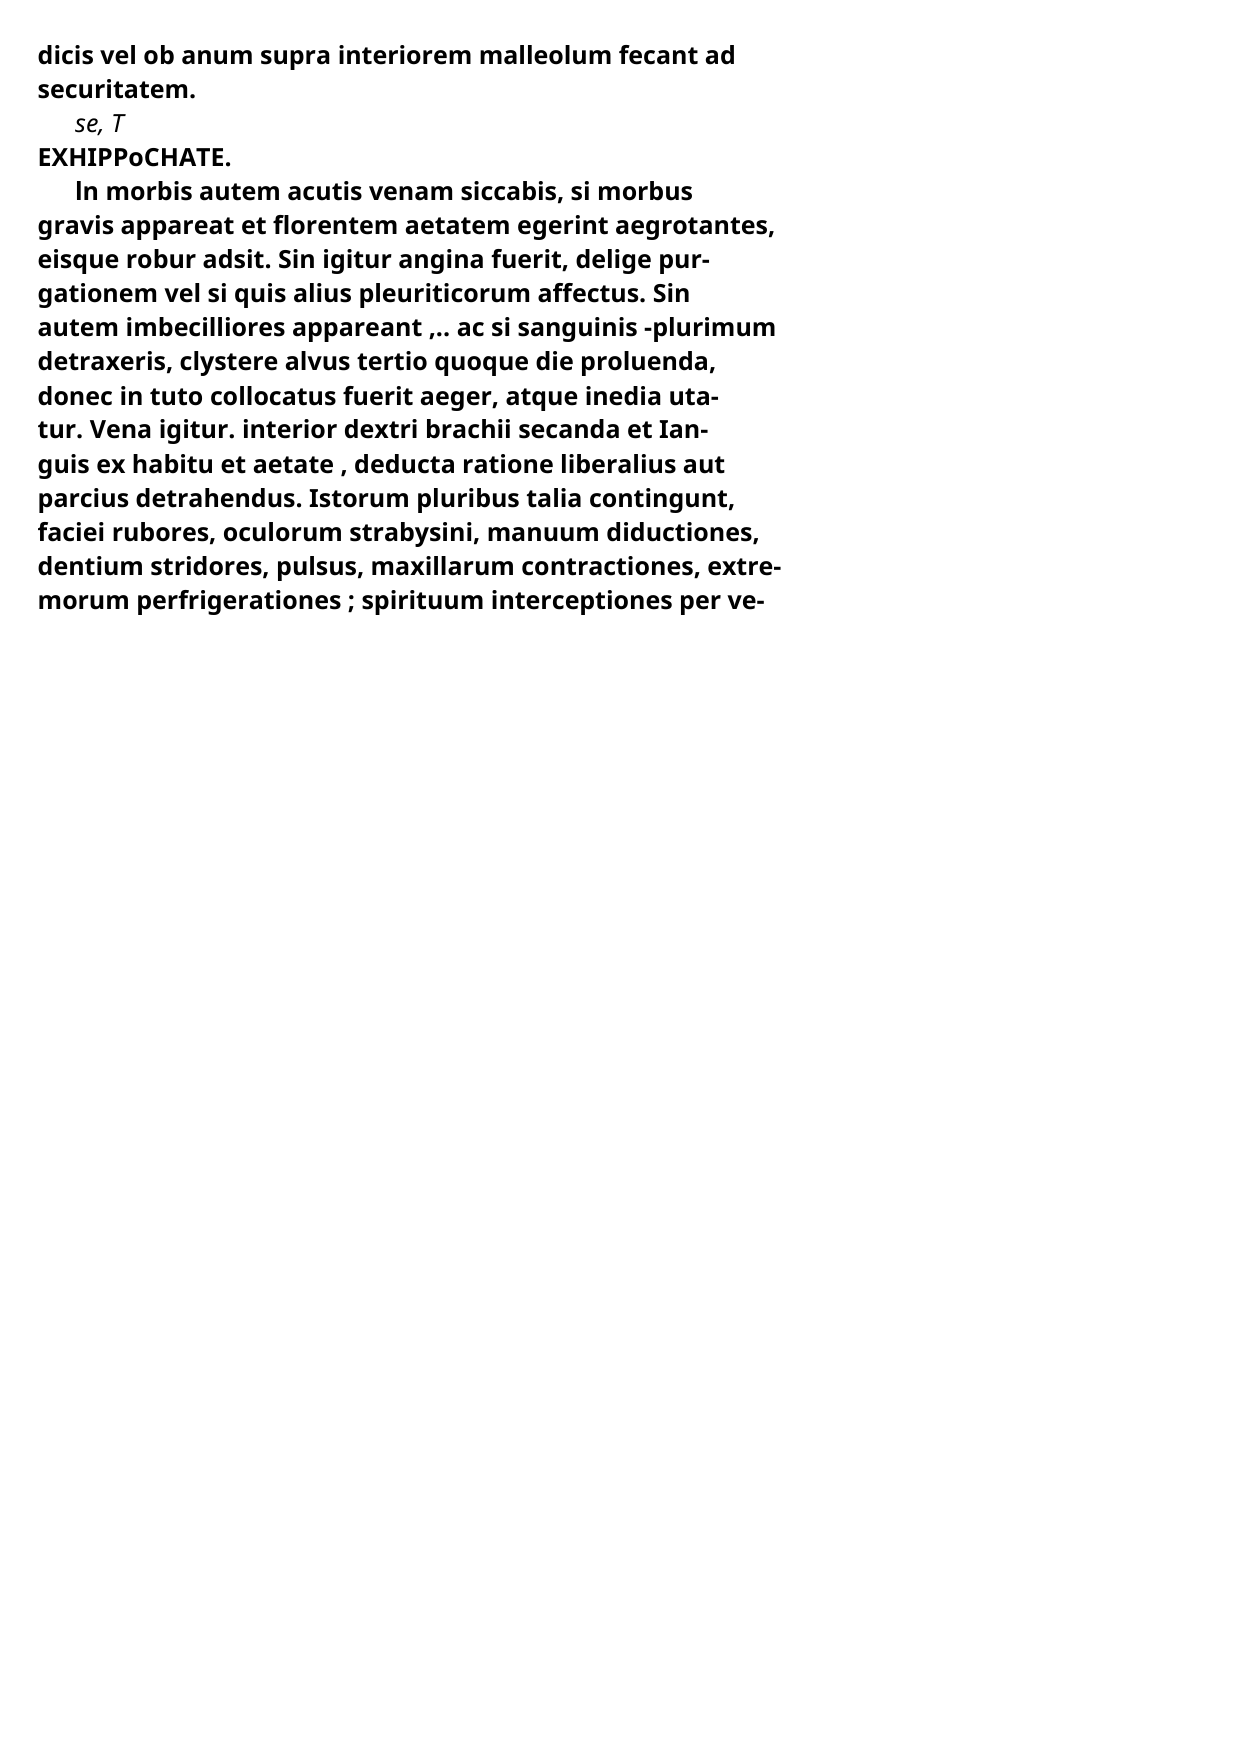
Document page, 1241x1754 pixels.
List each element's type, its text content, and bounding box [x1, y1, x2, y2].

text ln morbis autem acutis venam siccabis, si morbus gravis appareat et florentem aetatem egerint aegrotantes, eisque robur adsit. Sin igitur angina fuerit, delige pur- gationem vel si quis alius pleuriticorum affectus. Sin autem imbecilliores appareant ,.. ac si sanguinis -plurimum detraxeris, clystere alvus tertio quoque die proluenda, donec in tuto collocatus fuerit aeger, atque inedia uta- tur. Vena igitur. interior dextri brachii secanda et Ian- guis ex habitu et aetate , deducta ratione liberalius aut parcius detrahendus. Istorum pluribus talia contingunt, faciei rubores, oculorum strabysini, manuum diductiones, dentium stridores, pulsus, maxillarum contractiones, extre- morum perfrigerationes ; spirituum interceptiones per ve- [37, 174, 1203, 617]
text se, T [37, 106, 1203, 140]
text EXHIPPoCHATE. [37, 140, 1203, 174]
text dicis vel ob anum supra interiorem malleolum fecant ad securitatem. [37, 37, 1203, 106]
